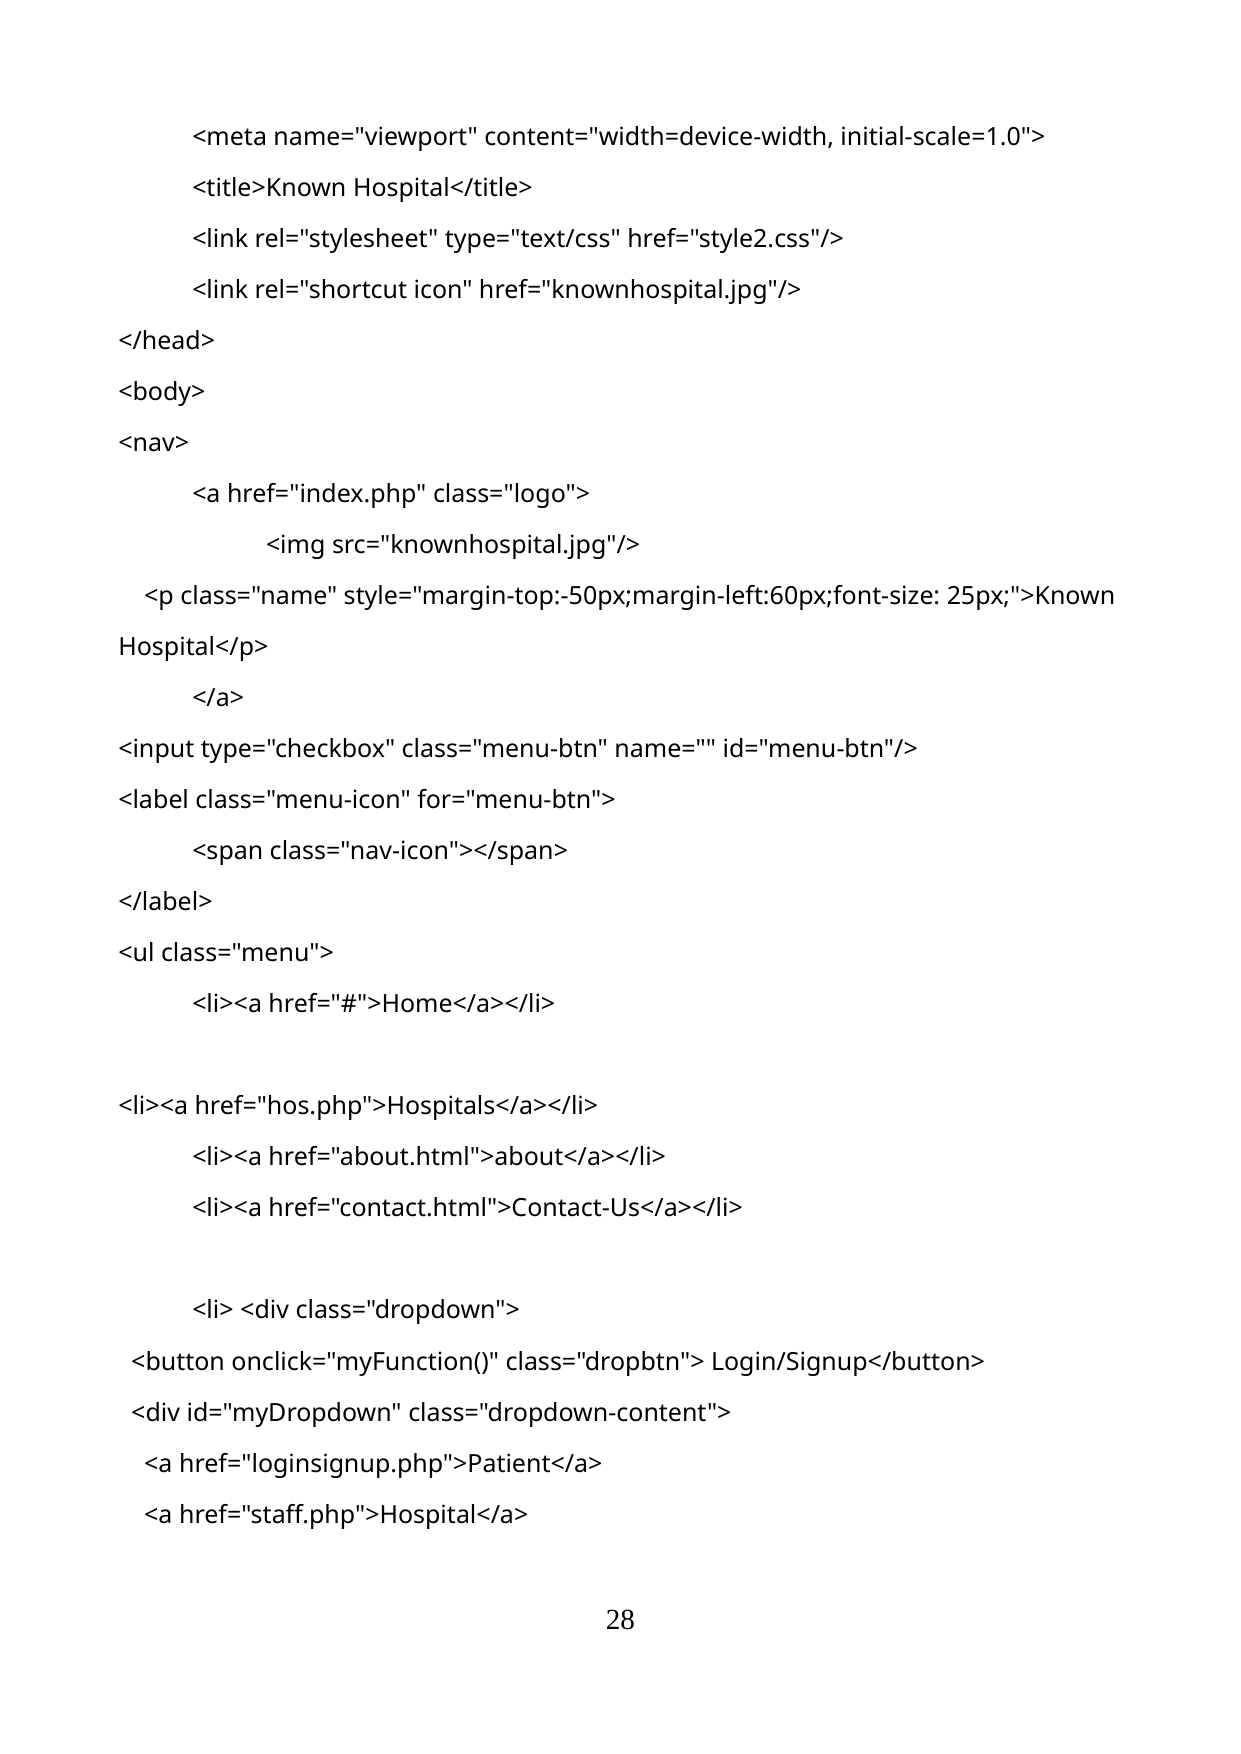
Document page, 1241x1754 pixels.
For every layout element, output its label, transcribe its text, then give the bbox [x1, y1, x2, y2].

text <li> <div class="dropdown"> [118, 1292, 1122, 1326]
text <div id="myDropdown" class="dropdown-content"> [118, 1394, 1122, 1428]
text <title>Known Hospital</title> [118, 169, 1122, 203]
text <span class="nav-icon"></span> [118, 833, 1122, 867]
text <link rel="stylesheet" type="text/css" href="style2.css"/> [118, 220, 1122, 254]
text <ul class="menu"> [118, 935, 1122, 969]
text <li><a href="hos.php">Hospitals</a></li> [118, 1088, 1122, 1122]
text <body> [118, 373, 1122, 407]
text <link rel="shortcut icon" href="knownhospital.jpg"/> [118, 271, 1122, 305]
text <button onclick="myFunction()" class="dropbtn"> Login/Signup</button> [118, 1343, 1122, 1377]
text <input type="checkbox" class="menu-btn" name="" id="menu-btn"/> [118, 731, 1122, 765]
text <a href="staff.php">Hospital</a> [118, 1496, 1122, 1530]
text <li><a href="#">Home</a></li> [118, 986, 1122, 1020]
text <a href="loginsignup.php">Patient</a> [118, 1445, 1122, 1479]
text <li><a href="contact.html">Contact-Us</a></li> [118, 1190, 1122, 1224]
text <nav> [118, 424, 1122, 458]
text <meta name="viewport" content="width=device-width, initial-scale=1.0"> [118, 118, 1122, 152]
text <img src="knownhospital.jpg"/> [118, 526, 1122, 561]
text <a href="index.php" class="logo"> [118, 475, 1122, 509]
text <p class="name" style="margin-top:-50px;margin-left:60px;font-size: 25px;">Known Hospital</p> [118, 577, 1122, 663]
text <label class="menu-icon" for="menu-btn"> [118, 782, 1122, 816]
text </label> [118, 884, 1122, 918]
text </head> [118, 322, 1122, 356]
text <li><a href="about.html">about</a></li> [118, 1139, 1122, 1173]
text </a> [118, 679, 1122, 714]
